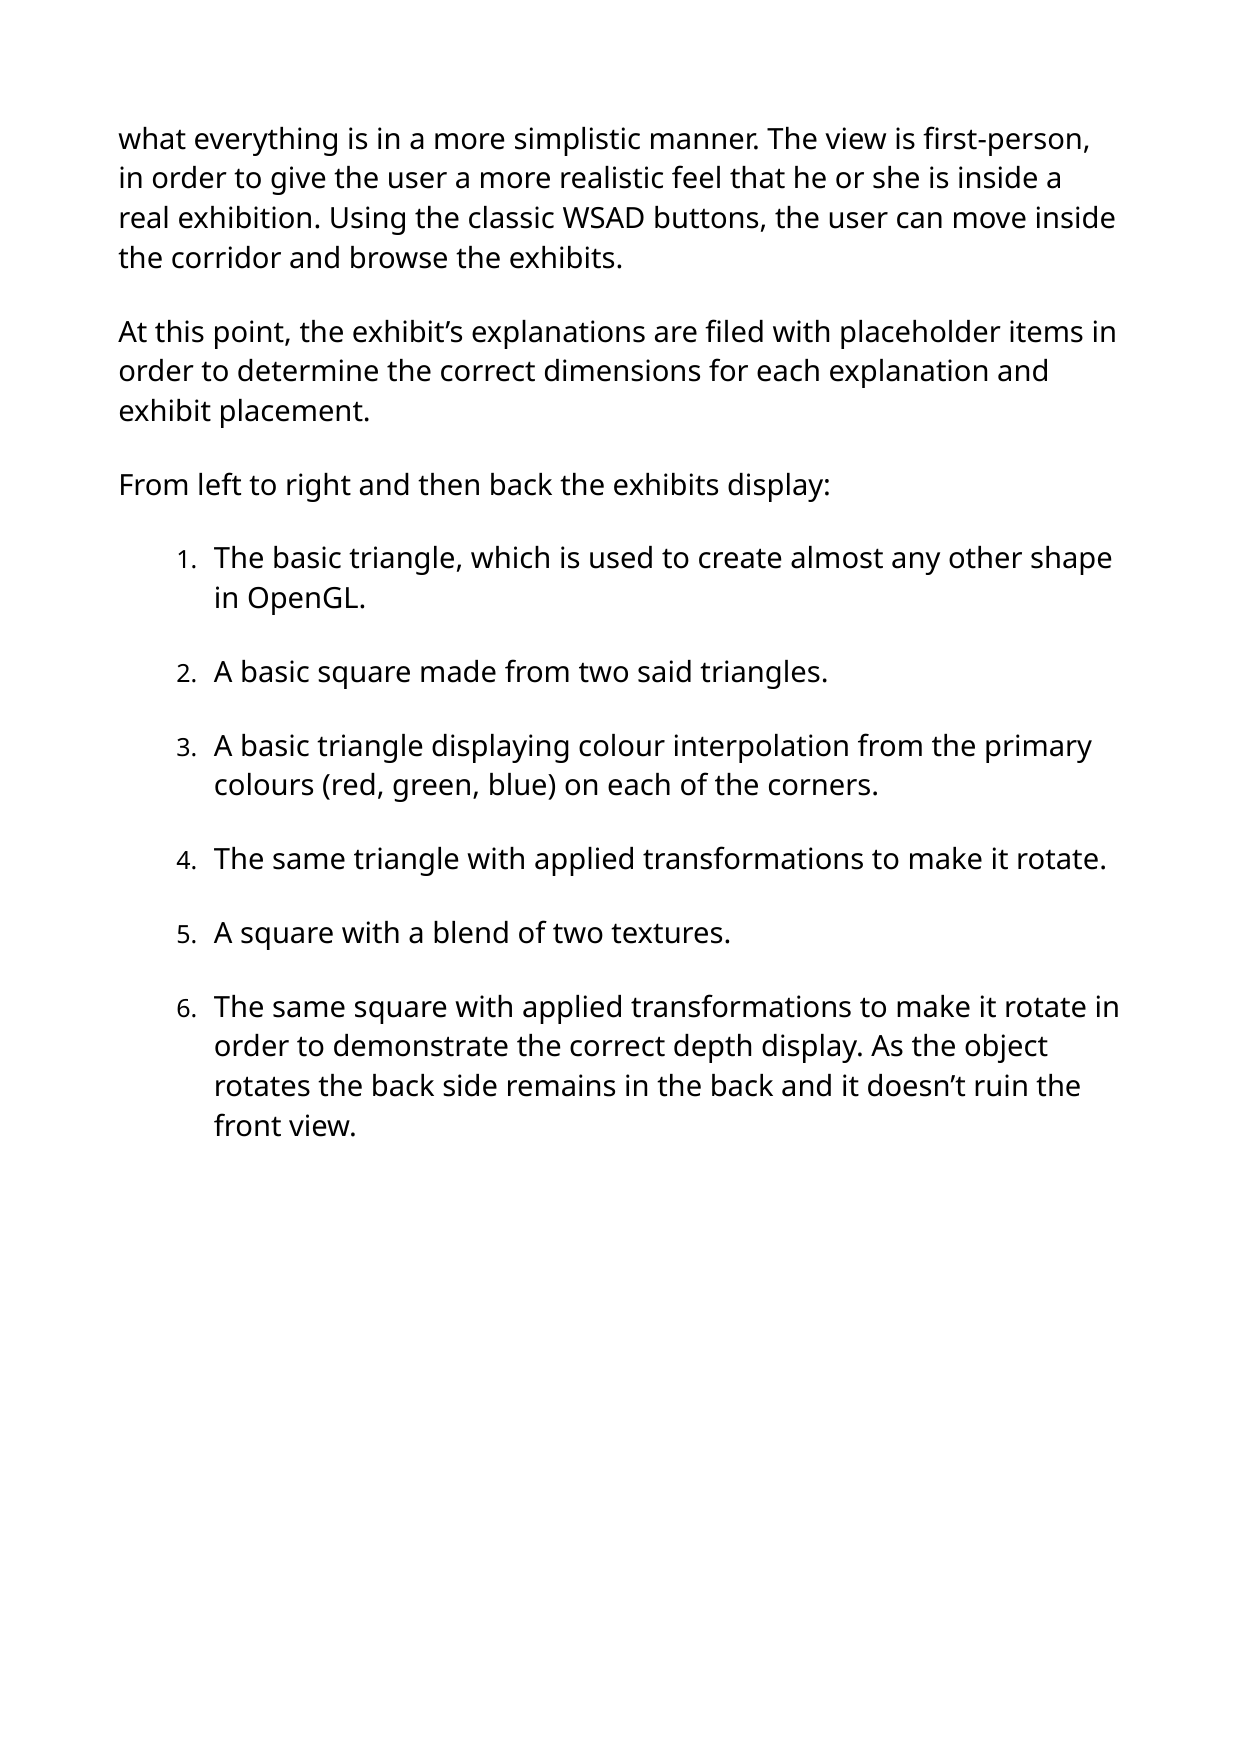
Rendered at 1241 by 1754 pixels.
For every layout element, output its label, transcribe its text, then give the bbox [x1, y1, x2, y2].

list A basic square made from two said triangles. [176, 651, 1122, 691]
list A square with a blend of two textures. [176, 912, 1122, 952]
text At this point, the exhibit’s explanations are filed with placeholder items in order to determine the correct dimensions for each explanation and exhibit placement. [118, 311, 1122, 430]
text what everything is in a more simplistic manner. The view is first-person, in order to give the user a more realistic feel that he or she is inside a real exhibition. Using the classic WSAD buttons, the user can move inside the corridor and browse the exhibits. [118, 118, 1122, 277]
list A basic triangle displaying colour interpolation from the primary colours (red, green, blue) on each of the corners. [176, 725, 1122, 804]
list The basic triangle, which is used to create almost any other shape in OpenGL. [176, 538, 1122, 617]
list The same square with applied transformations to make it rotate in order to demonstrate the correct depth display. As the object rotates the back side remains in the back and it doesn’t ruin the front view. [176, 986, 1122, 1145]
list The same triangle with applied transformations to make it rotate. [176, 838, 1122, 878]
text From left to right and then back the exhibits display: [118, 464, 1122, 504]
